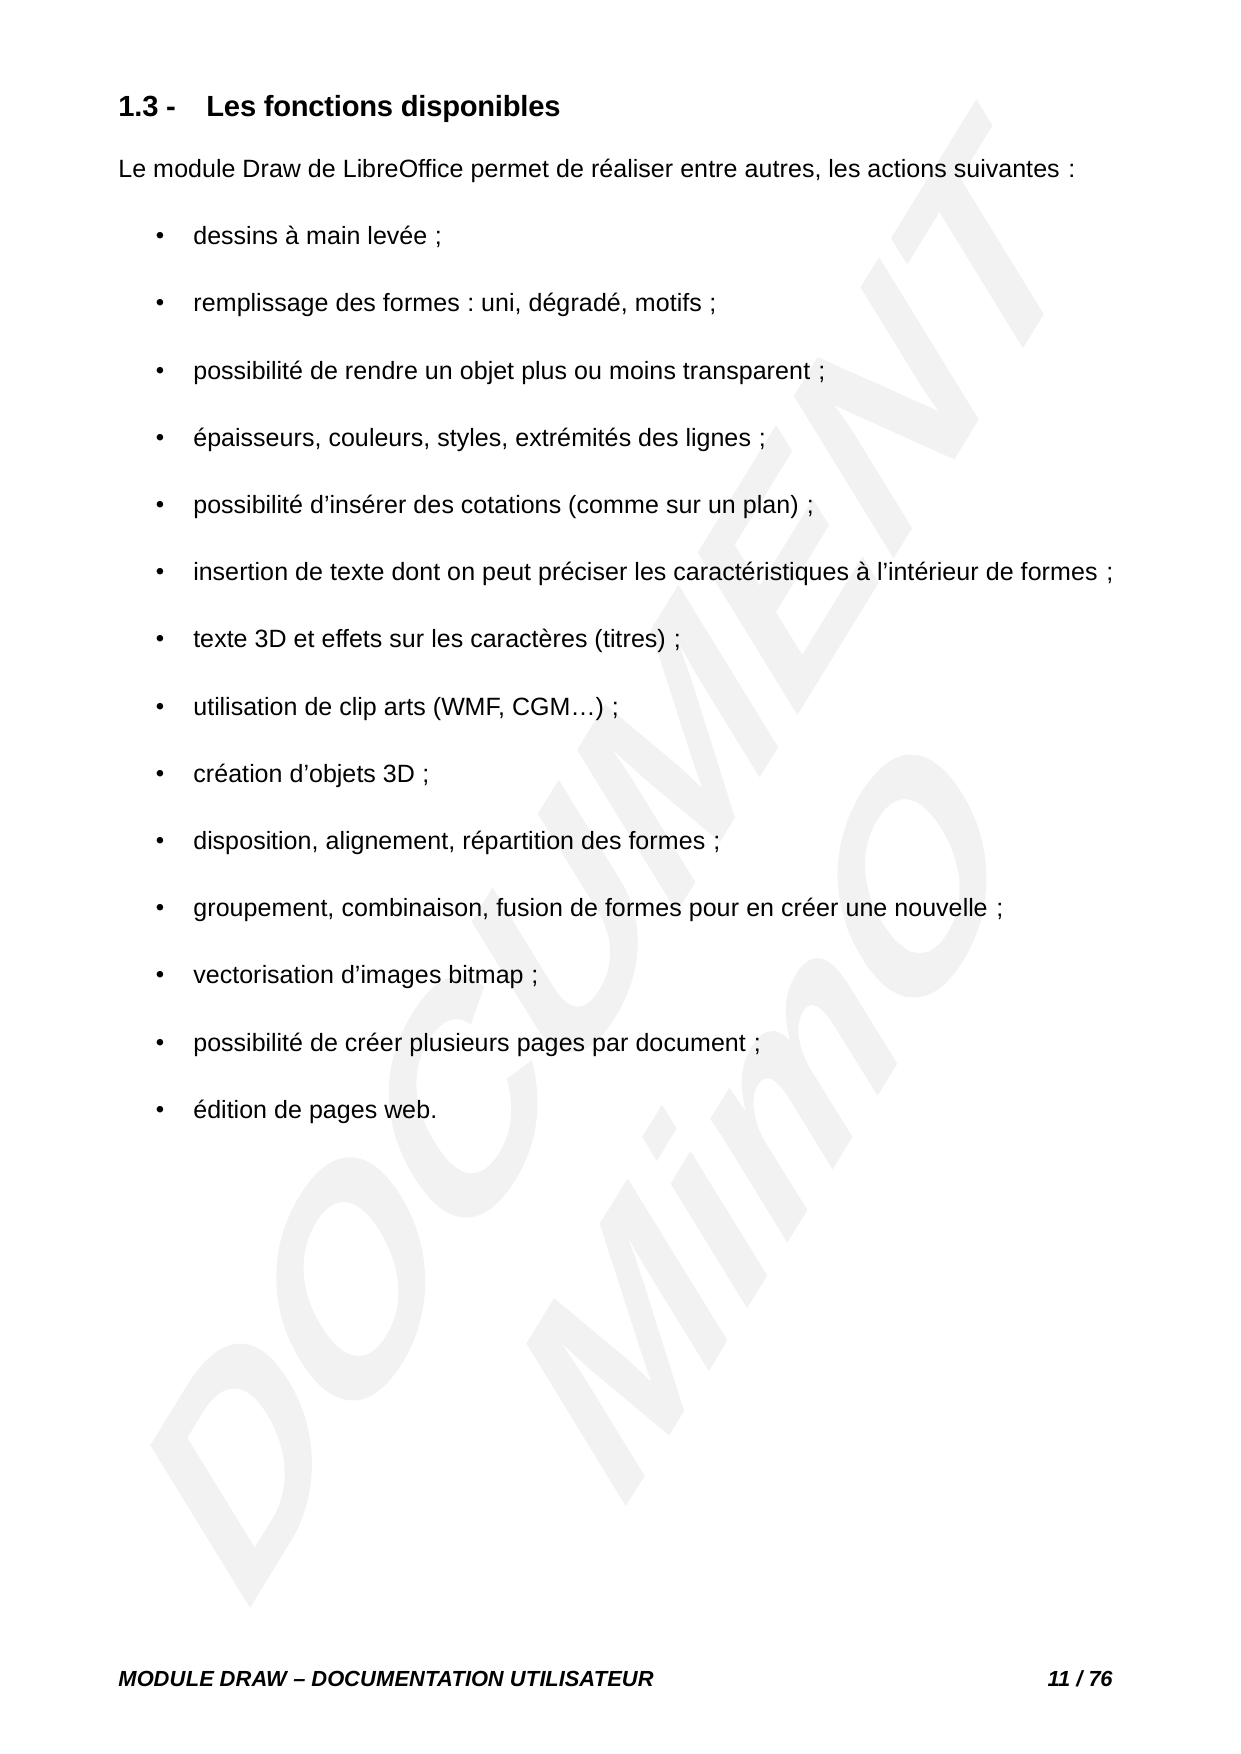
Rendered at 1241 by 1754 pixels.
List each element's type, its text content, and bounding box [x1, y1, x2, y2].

list possibilité de créer plusieurs pages par document ; [156, 1027, 1122, 1056]
list épaisseurs, couleurs, styles, extrémités des lignes ; [156, 423, 1122, 452]
list dessins à main levée ; [156, 221, 1122, 250]
list texte 3D et effets sur les caractères (titres) ; [156, 624, 1122, 653]
list groupement, combinaison, fusion de formes pour en créer une nouvelle ; [156, 893, 1122, 922]
list création d’objets 3D ; [156, 759, 1122, 788]
list possibilité d’insérer des cotations (comme sur un plan) ; [156, 490, 1122, 519]
list vectorisation d’images bitmap ; [156, 960, 1122, 989]
list insertion de texte dont on peut préciser les caractéristiques à l’intérieur de formes ; [156, 557, 1122, 586]
list utilisation de clip arts (WMF, CGM…) ; [156, 691, 1122, 721]
text Le module Draw de LibreOffice permet de réaliser entre autres, les actions suivantes : [118, 154, 1122, 183]
subtitle Les fonctions disponibles [118, 88, 1122, 122]
list disposition, alignement, répartition des formes ; [156, 826, 1122, 855]
list possibilité de rendre un objet plus ou moins transparent ; [156, 356, 1122, 384]
list remplissage des formes : uni, dégradé, motifs ; [156, 288, 1122, 317]
list édition de pages web. [156, 1094, 1122, 1124]
